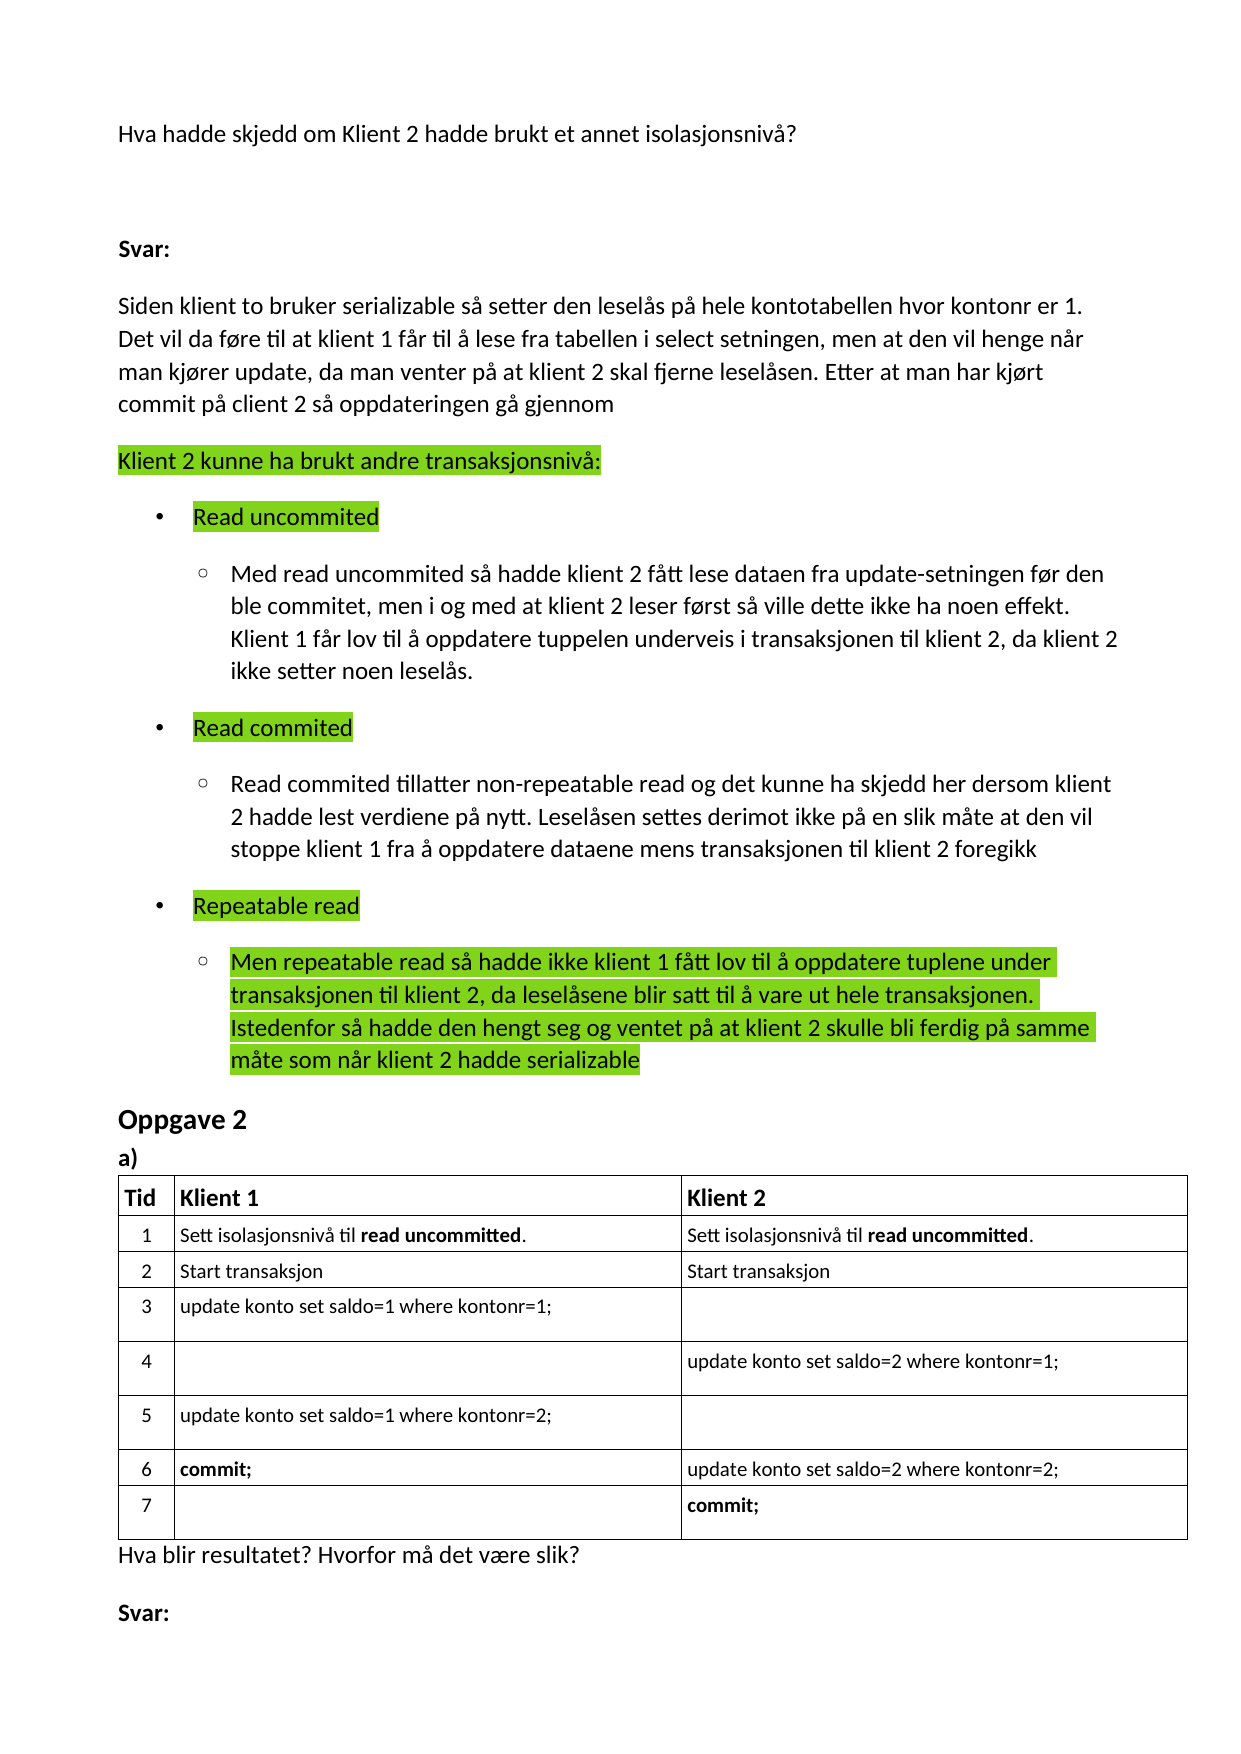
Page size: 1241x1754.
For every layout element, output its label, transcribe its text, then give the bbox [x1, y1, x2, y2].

table_cell 2 [119, 1252, 174, 1286]
table_cell Sett isolasjonsnivå til read uncommitted. [682, 1216, 1187, 1251]
table_header Tid [119, 1176, 174, 1215]
table_cell update konto set saldo=1 where kontonr=2; [175, 1396, 681, 1449]
table_cell [682, 1396, 1187, 1449]
text Svar: [118, 233, 1121, 263]
list Med read uncommited så hadde klient 2 fått lese dataen fra update-setningen før den ble commitet, men i og med at klient 2 leser først så ville dette ikke ha noen effekt. Klient 1 får lov til å oppdatere tuppelen underveis i transaksjonen til klient 2, da klient 2 ikke setter noen leselås. [193, 558, 1121, 686]
table_cell 1 [119, 1216, 174, 1251]
list Read uncommited [155, 501, 1121, 532]
table_cell commit; [682, 1486, 1187, 1539]
table_cell update konto set saldo=2 where kontonr=1; [682, 1342, 1187, 1395]
text Svar: [118, 1597, 1121, 1628]
table_cell update konto set saldo=1 where kontonr=1; [175, 1288, 681, 1341]
table_cell [175, 1342, 681, 1395]
table_cell 3 [119, 1288, 174, 1341]
list Men repeatable read så hadde ikke klient 1 fått lov til å oppdatere tuplene under transaksjonen til klient 2, da leselåsene blir satt til å vare ut hele transaksjonen. Istedenfor så hadde den hengt seg og ventet på at klient 2 skulle bli ferdig på samme måte som når klient 2 hadde serializable [193, 947, 1121, 1075]
table_cell [175, 1486, 681, 1539]
table_header Klient 2 [682, 1176, 1187, 1215]
table_cell Start transaksjon [175, 1252, 681, 1286]
text Klient 2 kunne ha brukt andre transaksjonsnivå: [118, 445, 1121, 475]
table_cell commit; [175, 1450, 681, 1485]
text Hva hadde skjedd om Klient 2 hadde brukt et annet isolasjonsnivå? [118, 118, 1121, 149]
table_cell 5 [119, 1396, 174, 1449]
list Read commited tillatter non-repeatable read og det kunne ha skjedd her dersom klient 2 hadde lest verdiene på nytt. Leselåsen settes derimot ikke på en slik måte at den vil stoppe klient 1 fra å oppdatere dataene mens transaksjonen til klient 2 foregikk [193, 768, 1121, 864]
table_cell 4 [119, 1342, 174, 1395]
list Repeatable read [155, 890, 1121, 921]
table_cell Sett isolasjonsnivå til read uncommitted. [175, 1216, 681, 1251]
table_cell 7 [119, 1486, 174, 1539]
text Hva blir resultatet? Hvorfor må det være slik? [118, 1540, 1121, 1570]
text a) [118, 1142, 1121, 1173]
table_cell [682, 1288, 1187, 1341]
subtitle Oppgave 2 [118, 1101, 1121, 1136]
text Siden klient to bruker serializable så setter den leselås på hele kontotabellen hvor kontonr er 1. Det vil da føre til at klient 1 får til å lese fra tabellen i select setningen, men at den vil henge når man kjører update, da man venter på at klient 2 skal fjerne leselåsen. Etter at man har kjørt commit på client 2 så oppdateringen gå gjennom [118, 291, 1121, 419]
table_header Klient 1 [175, 1176, 681, 1215]
table_cell 6 [119, 1450, 174, 1485]
table_cell Start transaksjon [682, 1252, 1187, 1286]
table_cell update konto set saldo=2 where kontonr=2; [682, 1450, 1187, 1485]
list Read commited [155, 712, 1121, 742]
